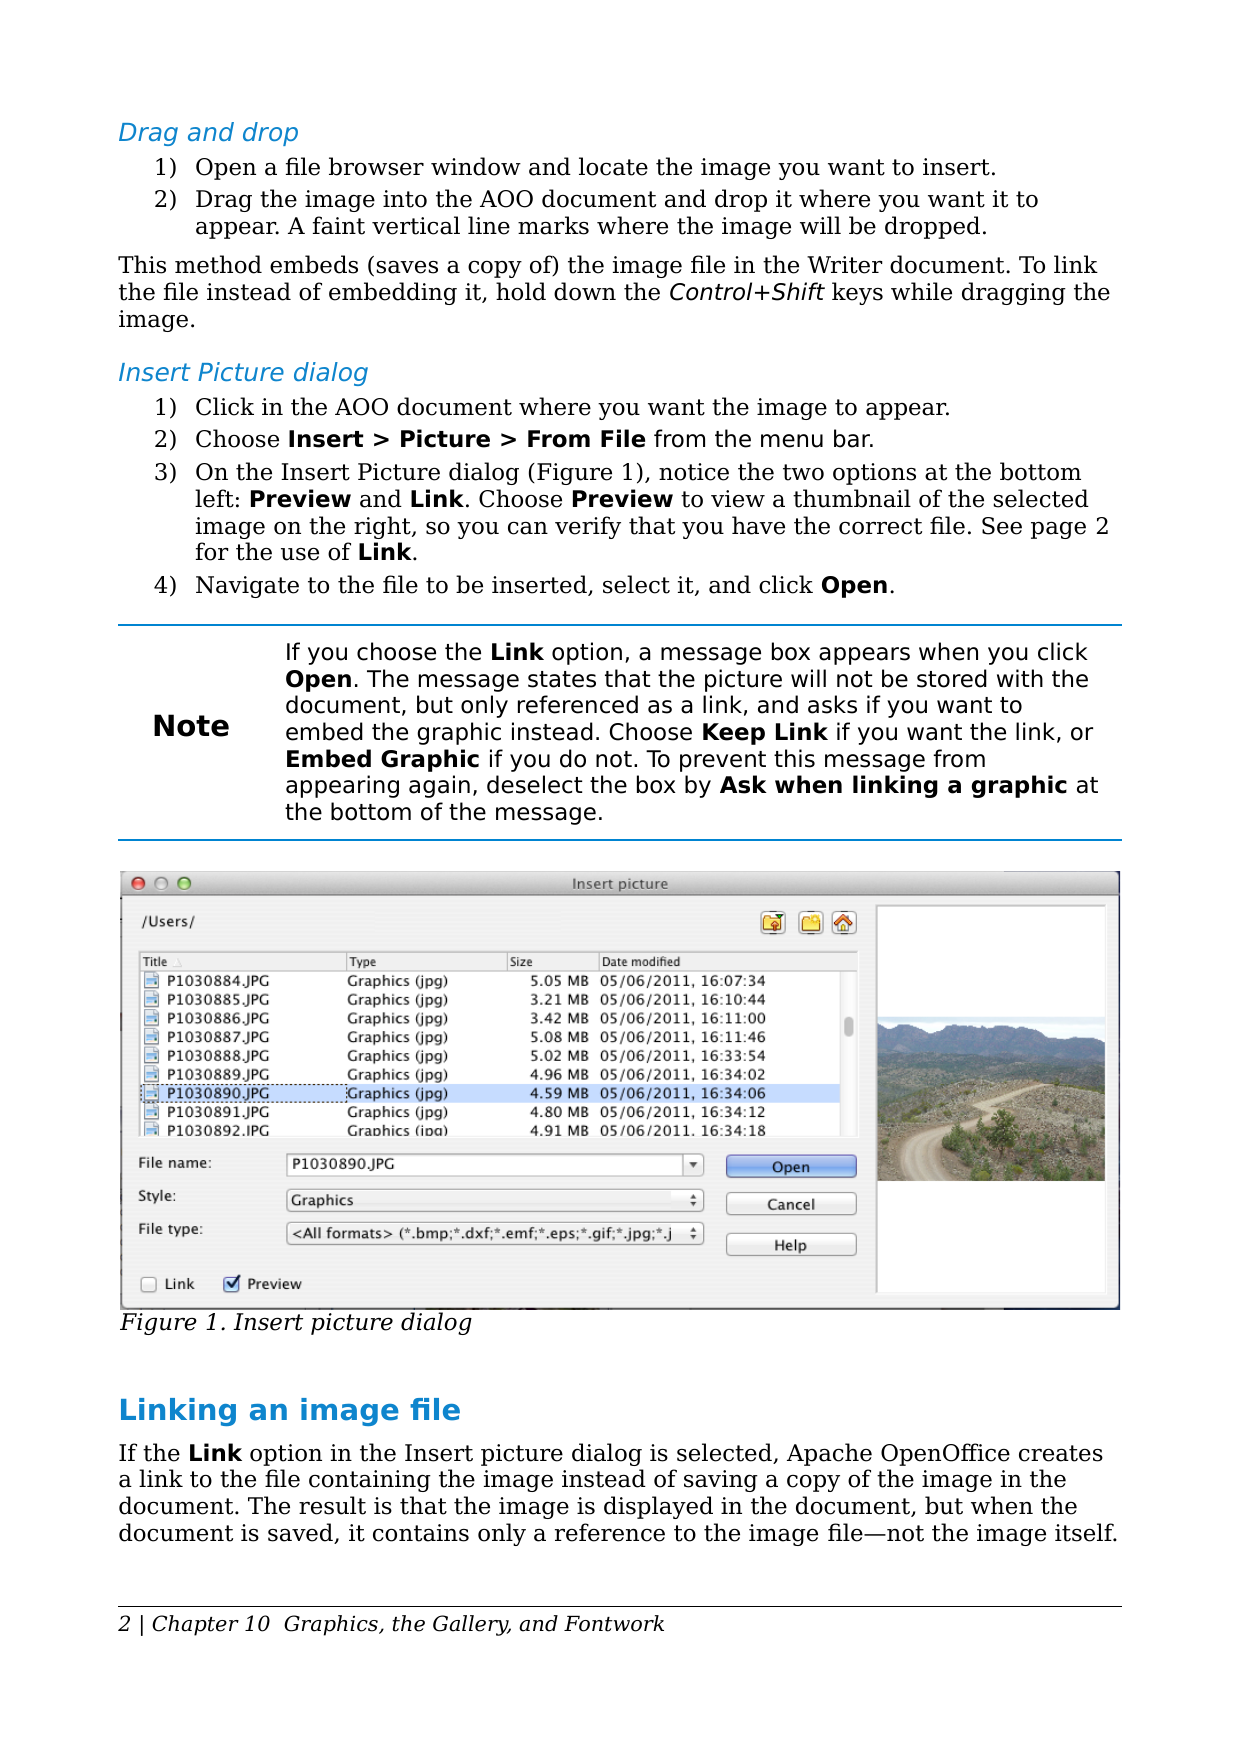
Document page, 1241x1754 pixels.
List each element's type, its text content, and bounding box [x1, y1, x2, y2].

subtitle Drag and drop [118, 118, 1122, 147]
text Figure 1. Insert picture dialog [120, 1310, 1120, 1336]
table_header Note [118, 626, 263, 839]
list Click in the AOO document where you want the image to appear. [177, 394, 1122, 420]
table_header If you choose the Link option, a message box appears when you click Open. The message states that the picture will not be stored with the document, but only referenced as a link, and asks if you want to embed the graphic instead. Choose Keep Link if you want the link, or Embed Graphic if you do not. To prevent this message from appearing again, deselect the box by Ask when linking a graphic at the bottom of the message. [264, 626, 1122, 839]
list Choose Insert > Picture > From File from the menu bar. [177, 427, 1122, 453]
list Open a file browser window and locate the image you want to insert. [177, 154, 1122, 180]
text If the Link option in the Insert picture dialog is selected, Apache OpenOffice creates a link to the file containing the image instead of saving a copy of the image in the document. The result is that the image is displayed in the document, but when the document is saved, it contains only a reference to the image file—not the image itself. [118, 1440, 1122, 1547]
list Drag the image into the AOO document and drop it where you want it to appear. A faint vertical line marks where the image will be dropped. [177, 187, 1122, 240]
picture [120, 871, 1121, 1310]
text This method embeds (saves a copy of) the image file in the Writer document. To link the file instead of embedding it, hold down the Control+Shift keys while dragging the image. [118, 252, 1122, 332]
list Navigate to the file to be inserted, select it, and click Open. [177, 572, 1122, 599]
list On the Insert Picture dialog (Figure 1), notice the two options at the bottom left: Preview and Link. Choose Preview to view a thumbnail of the selected image on the right, so you can verify that you have the correct file. See page 2 for the use of Link. [177, 459, 1122, 566]
subtitle Insert Picture dialog [118, 358, 1122, 387]
subtitle Linking an image file [118, 1393, 1122, 1427]
